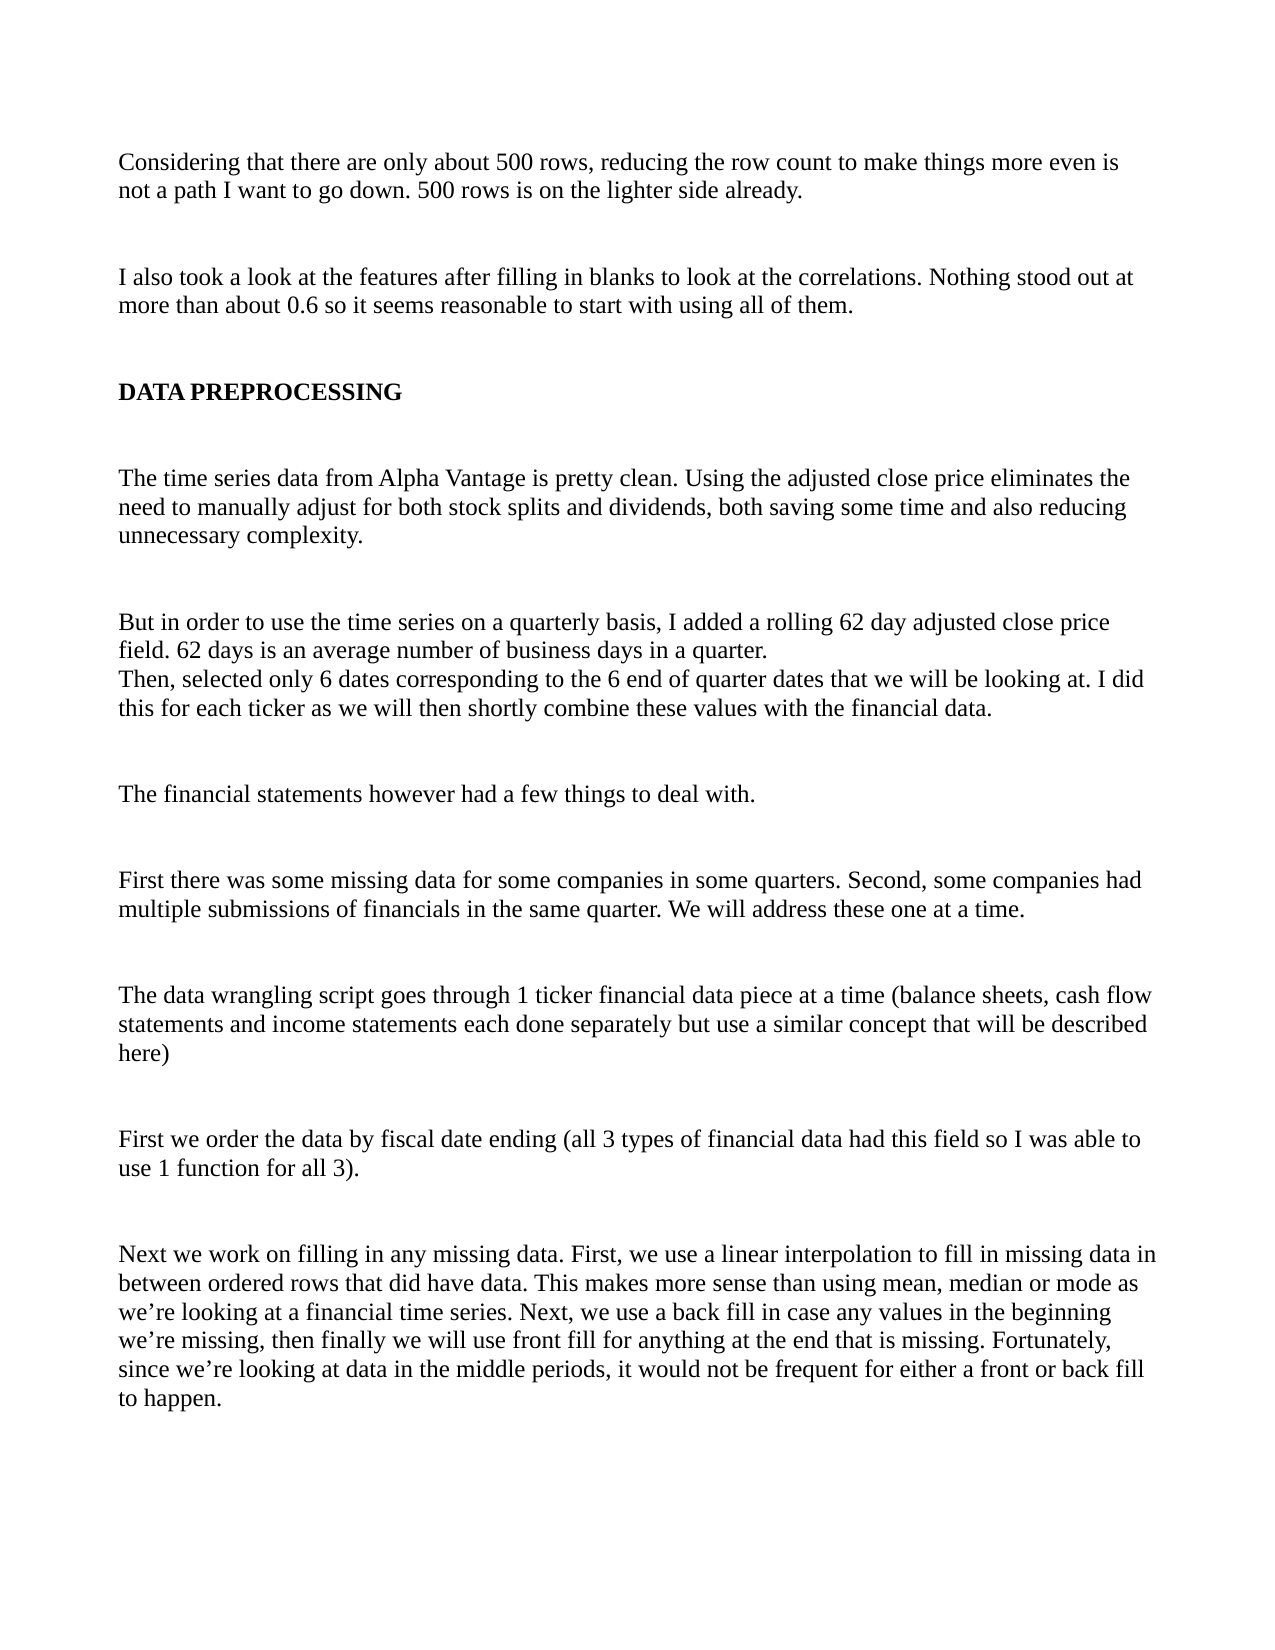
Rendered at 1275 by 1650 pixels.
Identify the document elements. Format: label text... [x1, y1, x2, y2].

text Next we work on filling in any missing data. First, we use a linear interpolation to fill in missing data in between ordered rows that did have data. This makes more sense than using mean, median or mode as we’re looking at a financial time series. Next, we use a back fill in case any values in the beginning we’re missing, then finally we will use front fill for anything at the end that is missing. Fortunately, since we’re looking at data in the middle periods, it would not be frequent for either a front or back fill to happen. [118, 1239, 1157, 1412]
text Then, selected only 6 dates corresponding to the 6 end of quarter dates that we will be looking at. I did this for each ticker as we will then shortly combine these values with the financial data. [118, 664, 1157, 722]
text But in order to use the time series on a quarterly basis, I added a rolling 62 day adjusted close price field. 62 days is an average number of business days in a quarter. [118, 607, 1157, 664]
text First there was some missing data for some companies in some quarters. Second, some companies had multiple submissions of financials in the same quarter. We will address these one at a time. [118, 866, 1157, 923]
text The data wrangling script goes through 1 ticker financial data piece at a time (balance sheets, cash flow statements and income statements each done separately but use a similar concept that will be described here) [118, 981, 1157, 1067]
text First we order the data by fiscal date ending (all 3 types of financial data had this field so I was able to use 1 function for all 3). [118, 1124, 1157, 1182]
text I also took a look at the features after filling in blanks to look at the correlations. Nothing stood out at more than about 0.6 so it seems reasonable to start with using all of them. [118, 262, 1157, 319]
text Considering that there are only about 500 rows, reducing the row count to make things more even is not a path I want to go down. 500 rows is on the lighter side already. [118, 147, 1157, 204]
text DATA PREPROCESSING [118, 377, 1157, 406]
text The time series data from Alpha Vantage is pretty clean. Using the adjusted close price eliminates the need to manually adjust for both stock splits and dividends, both saving some time and also reducing unnecessary complexity. [118, 463, 1157, 549]
text The financial statements however had a few things to deal with. [118, 779, 1157, 808]
